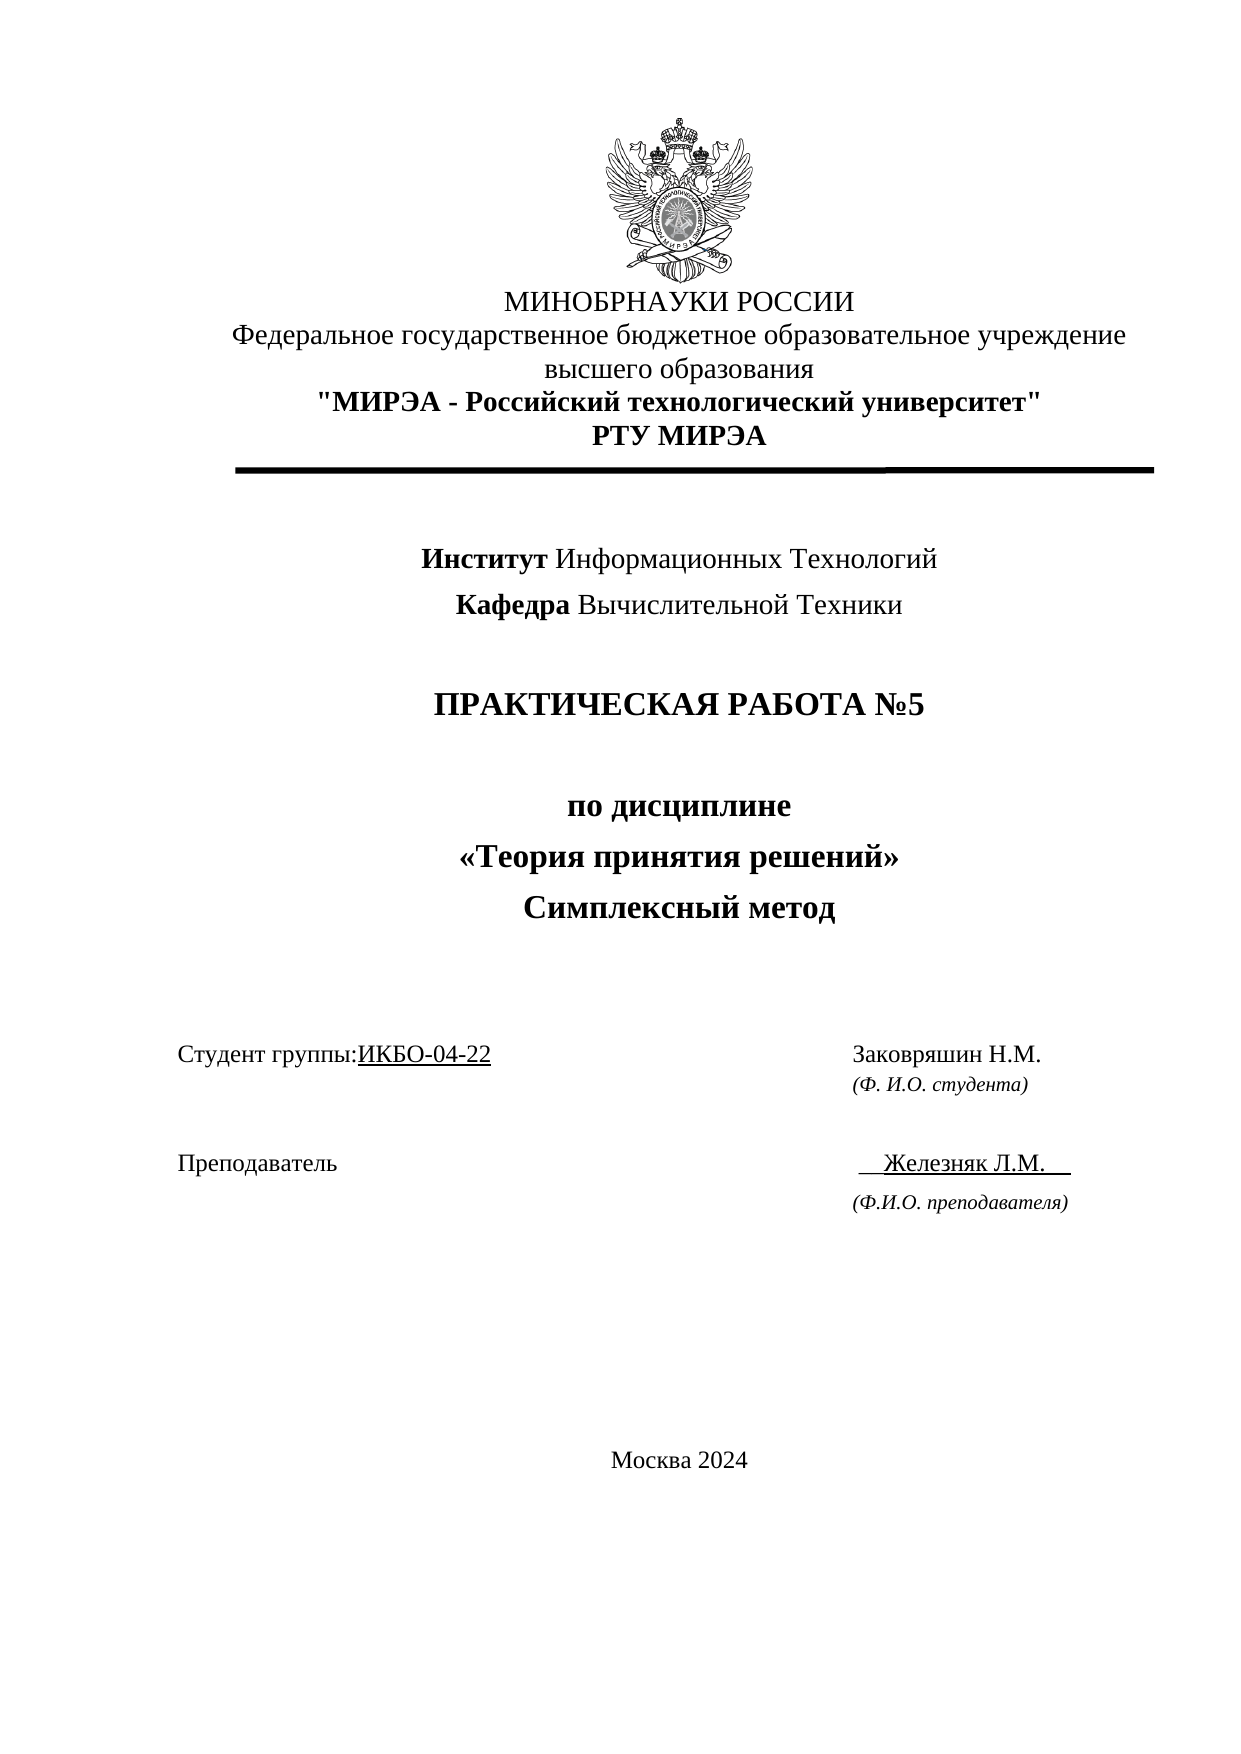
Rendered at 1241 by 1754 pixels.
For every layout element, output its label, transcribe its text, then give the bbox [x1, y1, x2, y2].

table_header [543, 1311, 868, 1340]
table_header [868, 1311, 1174, 1340]
text Кафедра Вычислительной Техники [177, 587, 1181, 620]
text по дисциплине [177, 785, 1181, 824]
text Москва 2024 [177, 1445, 1181, 1474]
table_cell Федеральное государственное бюджетное образовательное учреждение высшего образования "МИРЭА - Российский технологический университет" РТУ МИРЭА [179, 317, 1179, 541]
text Преподаватель __Железняк Л.М.__ [177, 1148, 1181, 1177]
table_header [177, 1311, 543, 1340]
table_header МИНОБРНАУКИ РОССИИ [179, 284, 1179, 317]
text Институт Информационных Технологий [177, 541, 1181, 574]
text Симплексный метод [177, 887, 1181, 925]
text «Теория принятия решений» [177, 836, 1181, 874]
text (Ф.И.О. преподавателя) [177, 1190, 1181, 1214]
text ПРАКТИЧЕСКАЯ РАБОТА №5 [177, 684, 1181, 722]
text Студент группы:ИКБО-04-22 Заковряшин Н.М. (Ф. И.О. студента) [177, 1039, 1181, 1097]
picture [605, 118, 753, 284]
